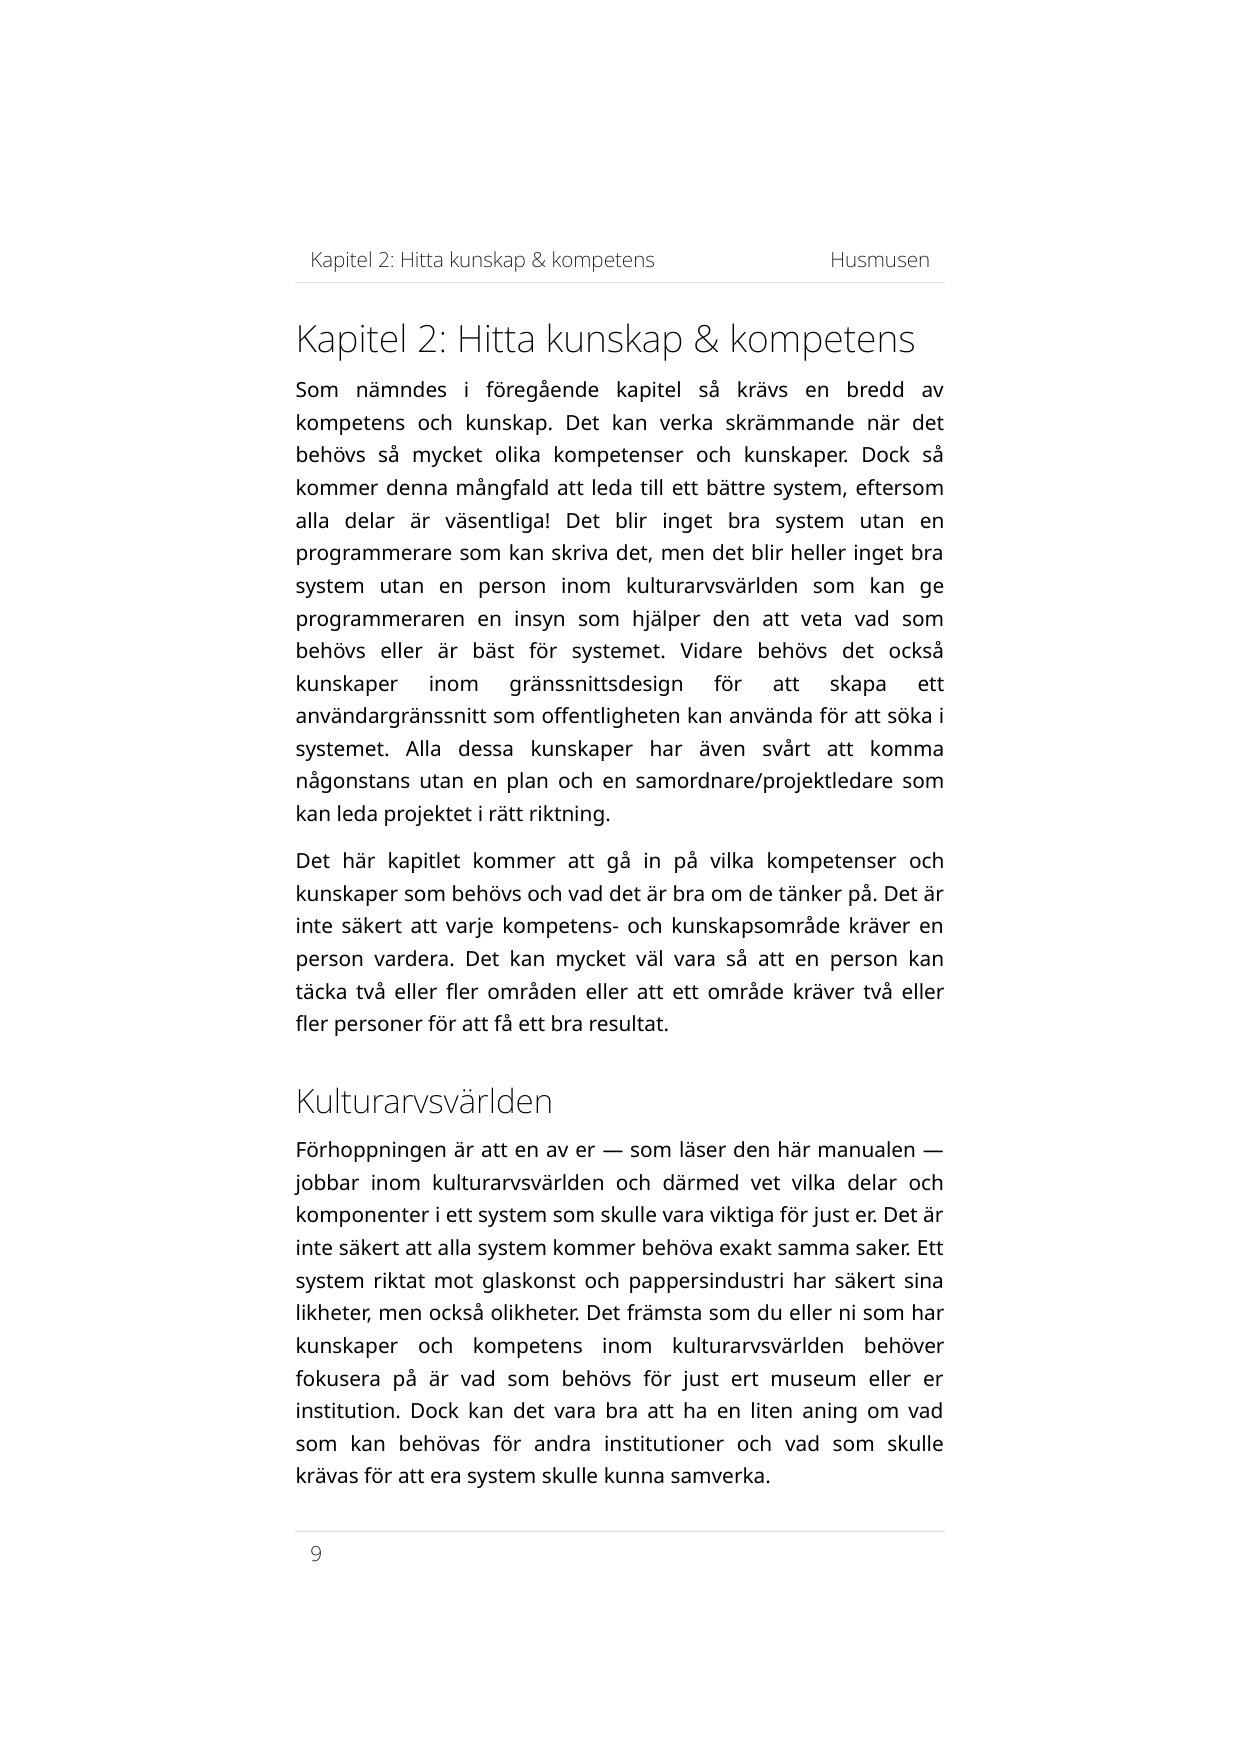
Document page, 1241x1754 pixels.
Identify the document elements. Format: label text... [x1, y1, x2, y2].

text Det här kapitlet kommer att gå in på vilka kompetenser och kunskaper som behövs och vad det är bra om de tänker på. Det är inte säkert att varje kompetens- och kunskapsområde kräver en person vardera. Det kan mycket väl vara så att en person kan täcka två eller fler områden eller att ett område kräver två eller fler personer för att få ett bra resultat. [295, 846, 945, 1038]
text Förhoppningen är att en av er — som läser den här manualen — jobbar inom kulturarvsvärlden och därmed vet vilka delar och komponenter i ett system som skulle vara viktiga för just er. Det är inte säkert att alla system kommer behöva exakt samma saker. Ett system riktat mot glaskonst och pappersindustri har säkert sina likheter, men också olikheter. Det främsta som du eller ni som har kunskaper och kompetens inom kulturarvsvärlden behöver fokusera på är vad som behövs för just ert museum eller er institution. Dock kan det vara bra att ha en liten aning om vad som kan behövas för andra institutioner och vad som skulle krävas för att era system skulle kunna samverka. [295, 1135, 945, 1490]
subtitle Kulturarvsvärlden [295, 1077, 945, 1123]
text Som nämndes i föregående kapitel så krävs en bredd av kompetens och kunskap. Det kan verka skrämmande när det behövs så mycket olika kompetenser och kunskaper. Dock så kommer denna mångfald att leda till ett bättre system, eftersom alla delar är väsentliga! Det blir inget bra system utan en programmerare som kan skriva det, men det blir heller inget bra system utan en person inom kulturarvsvärlden som kan ge programmeraren en insyn som hjälper den att veta vad som behövs eller är bäst för systemet. Vidare behövs det också kunskaper inom gränssnittsdesign för att skapa ett användargränssnitt som offentligheten kan använda för att söka i systemet. Alla dessa kunskaper har även svårt att komma någonstans utan en plan och en samordnare/projektledare som kan leda projektet i rätt riktning. [295, 375, 945, 828]
subtitle Kapitel 2: Hitta kunskap & kompetens [295, 312, 945, 363]
